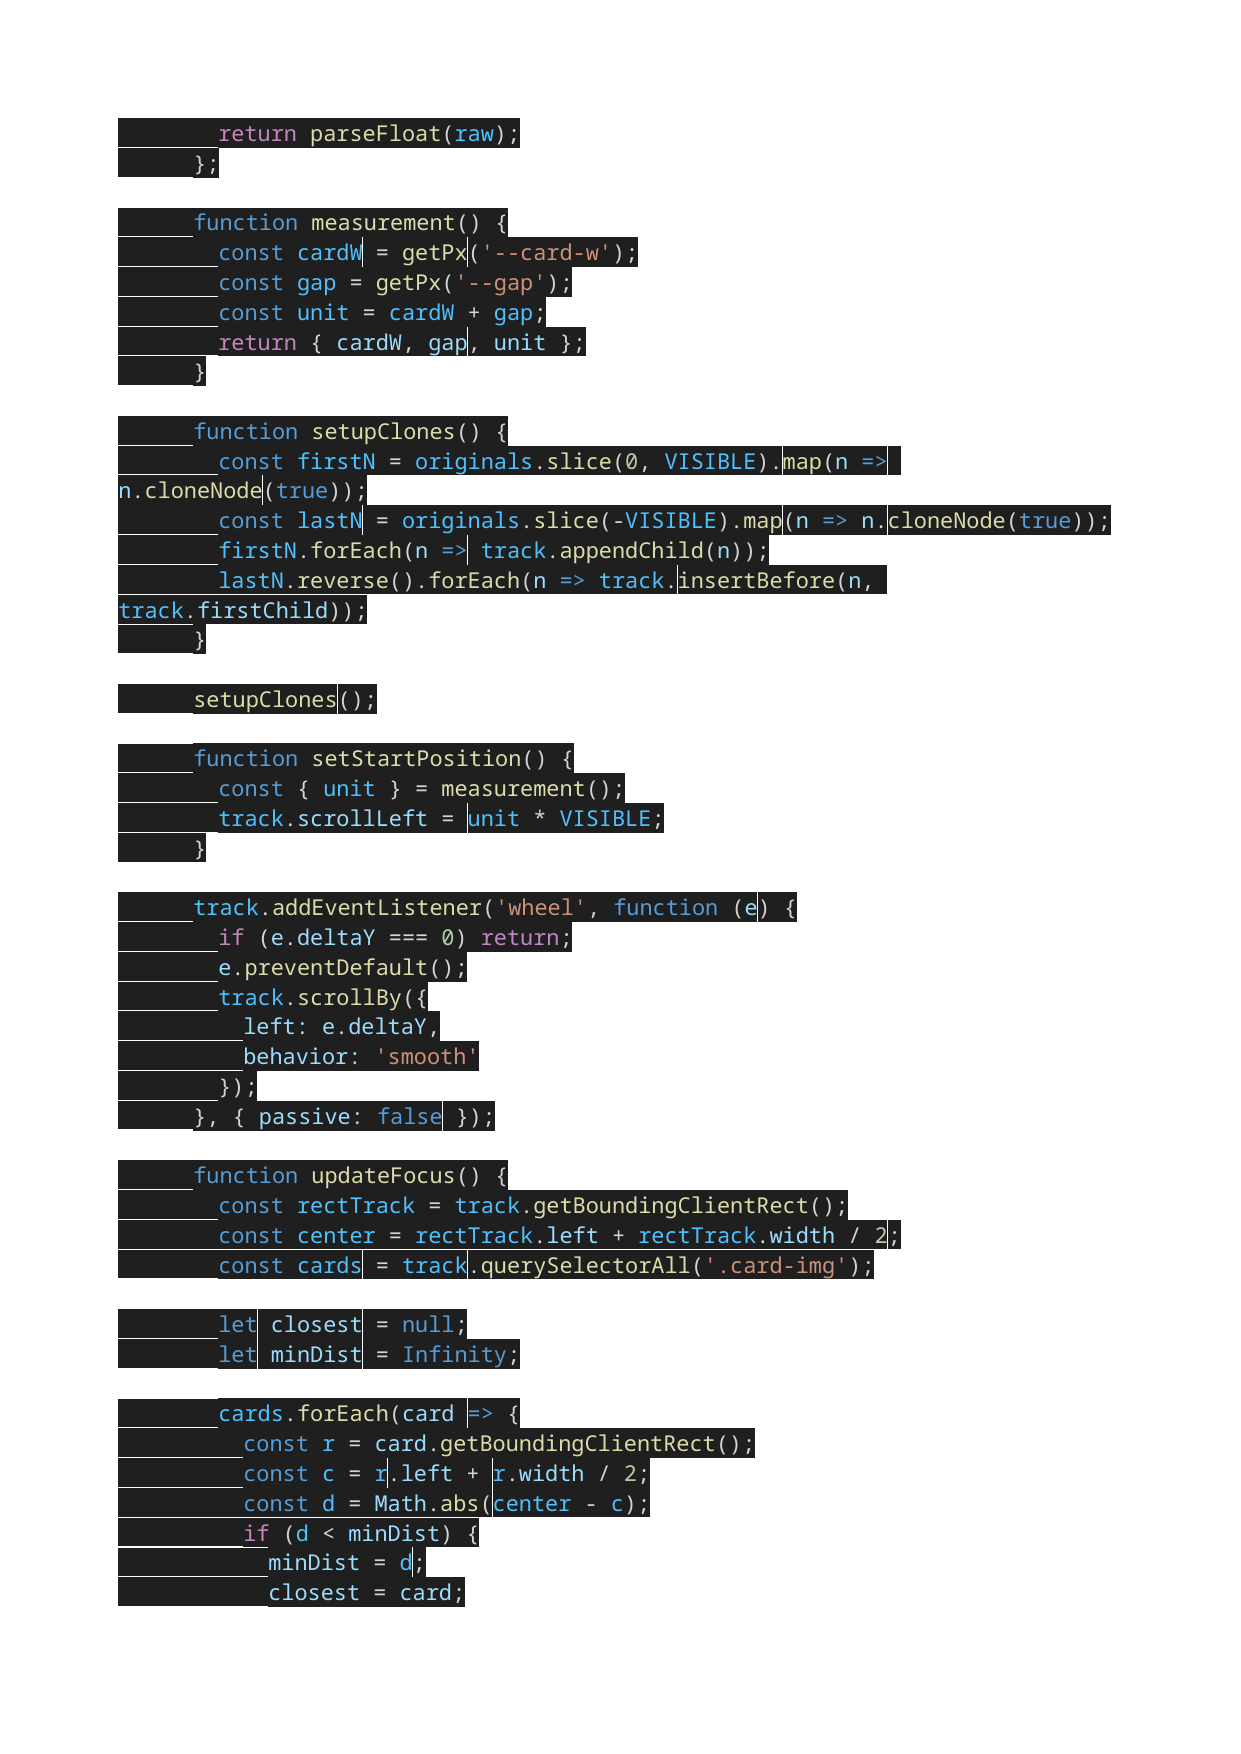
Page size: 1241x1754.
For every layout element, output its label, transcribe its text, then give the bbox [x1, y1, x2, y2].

text const lastN = originals.slice(-VISIBLE).map(n => n.cloneNode(true)); [118, 505, 1122, 535]
text closest = card; [118, 1577, 1122, 1607]
text function setupClones() { [118, 416, 1122, 446]
text function setStartPosition() { [118, 743, 1122, 773]
text function measurement() { [118, 207, 1122, 237]
text } [118, 624, 1122, 654]
text lastN.reverse().forEach(n => track.insertBefore(n, track.firstChild)); [118, 565, 1122, 624]
text let closest = null; [118, 1309, 1122, 1339]
text let minDist = Infinity; [118, 1339, 1122, 1369]
text const cardW = getPx('--card-w'); [118, 237, 1122, 267]
text minDist = d; [118, 1547, 1122, 1577]
text const r = card.getBoundingClientRect(); [118, 1428, 1122, 1458]
text const gap = getPx('--gap'); [118, 267, 1122, 297]
text const c = r.left + r.width / 2; [118, 1458, 1122, 1488]
text if (d < minDist) { [118, 1517, 1122, 1547]
text firstN.forEach(n => track.appendChild(n)); [118, 535, 1122, 565]
text const center = rectTrack.left + rectTrack.width / 2; [118, 1220, 1122, 1249]
text const rectTrack = track.getBoundingClientRect(); [118, 1190, 1122, 1220]
text e.preventDefault(); [118, 952, 1122, 982]
text const firstN = originals.slice(0, VISIBLE).map(n => n.cloneNode(true)); [118, 446, 1122, 505]
text const cards = track.querySelectorAll('.card-img'); [118, 1249, 1122, 1279]
text } [118, 833, 1122, 862]
text return parseFloat(raw); [118, 118, 1122, 148]
text track.scrollBy({ [118, 982, 1122, 1011]
text } [118, 356, 1122, 386]
text track.scrollLeft = unit * VISIBLE; [118, 803, 1122, 833]
text left: e.deltaY, [118, 1011, 1122, 1041]
text function updateFocus() { [118, 1160, 1122, 1190]
text return { cardW, gap, unit }; [118, 327, 1122, 356]
text cards.forEach(card => { [118, 1398, 1122, 1428]
text }, { passive: false }); [118, 1101, 1122, 1131]
text }); [118, 1071, 1122, 1101]
text if (e.deltaY === 0) return; [118, 922, 1122, 952]
text const unit = cardW + gap; [118, 297, 1122, 327]
text track.addEventListener('wheel', function (e) { [118, 892, 1122, 922]
text const d = Math.abs(center - c); [118, 1488, 1122, 1517]
text behavior: 'smooth' [118, 1041, 1122, 1071]
text setupClones(); [118, 684, 1122, 714]
text }; [118, 148, 1122, 178]
text const { unit } = measurement(); [118, 773, 1122, 803]
